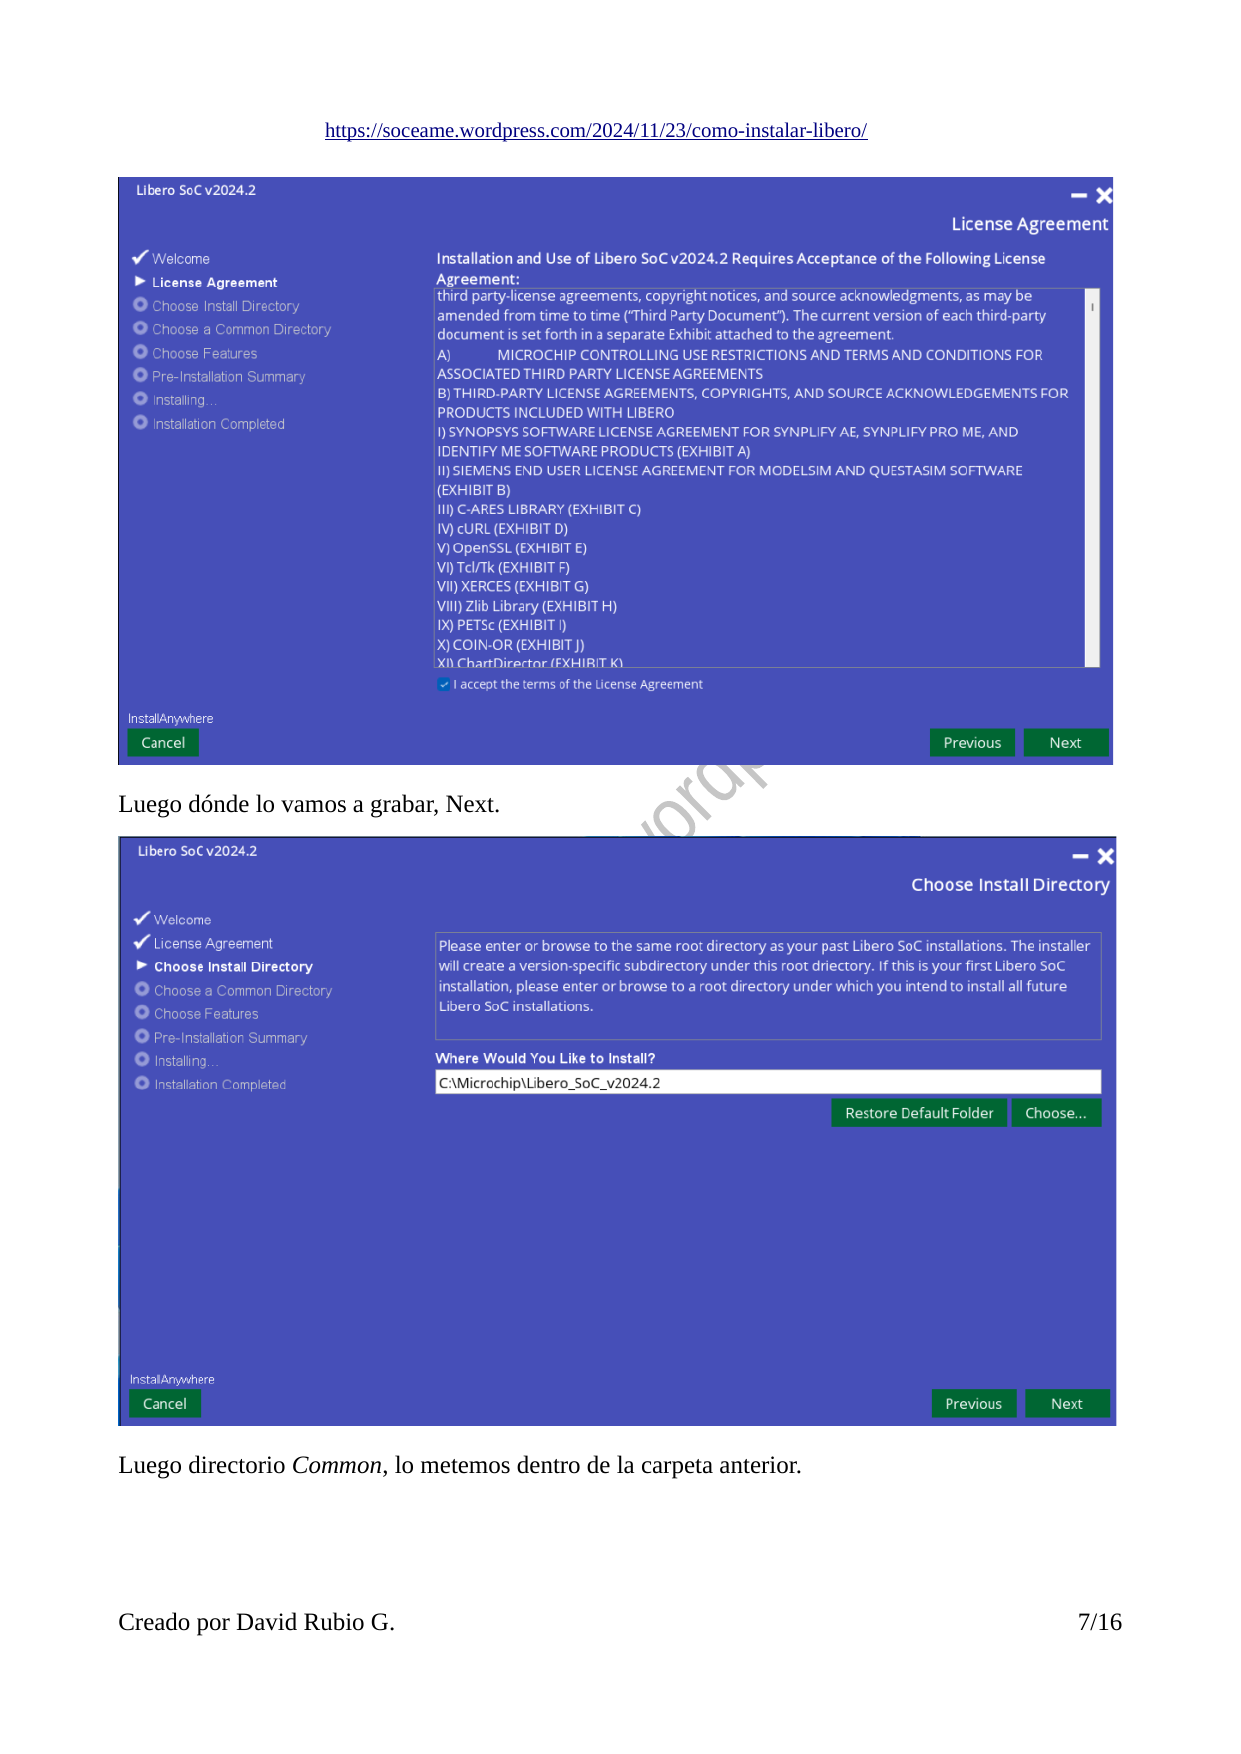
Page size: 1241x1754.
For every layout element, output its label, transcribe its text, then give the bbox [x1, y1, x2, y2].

picture [118, 177, 1114, 765]
picture [118, 836, 1117, 1426]
text Luego dónde lo vamos a grabar, Next. [118, 789, 703, 818]
text [689, 789, 1122, 818]
text Luego directorio Common, lo metemos dentro de la carpeta anterior. [118, 1450, 1122, 1478]
